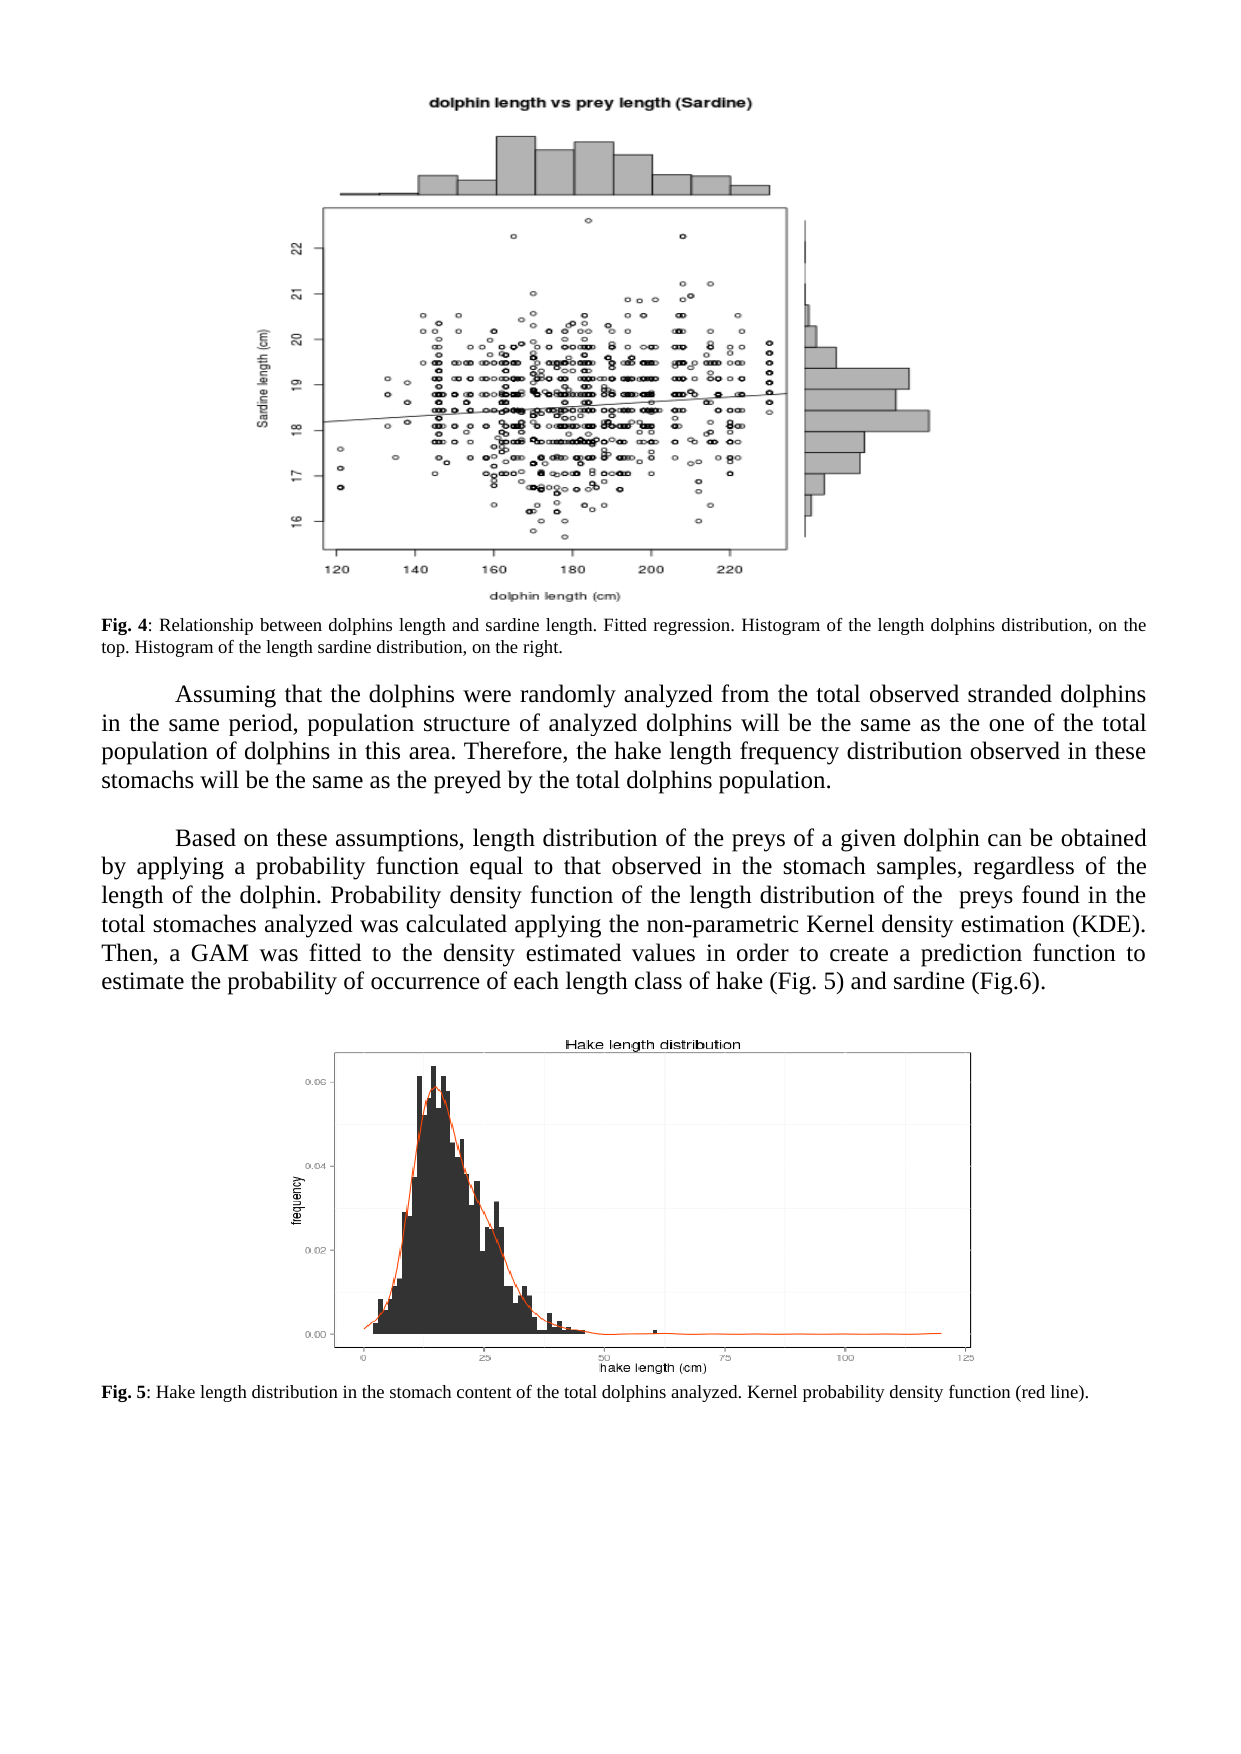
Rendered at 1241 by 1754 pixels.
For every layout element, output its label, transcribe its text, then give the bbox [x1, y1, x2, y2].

text Based on these assumptions, length distribution of the preys of a given dolphin can be obtained by applying a probability function equal to that observed in the stomach samples, regardless of the length of the dolphin. Probability density function of the length distribution of the preys found in the total stomaches analyzed was calculated applying the non-parametric Kernel density estimation (KDE). Then, a GAM was fitted to the density estimated values in order to create a prediction function to estimate the probability of occurrence of each length class of hake (Fig. 5) and sardine (Fig.6). [101, 823, 1148, 995]
text Fig. 5: Hake length distribution in the stomach content of the total dolphins analyzed. Kernel probability density function (red line). [101, 1024, 1148, 1402]
picture [235, 91, 947, 615]
picture [278, 1023, 988, 1381]
text Assuming that the dolphins were randomly analyzed from the total observed stranded dolphins in the same period, population structure of analyzed dolphins will be the same as the one of the total population of dolphins in this area. Therefore, the hake length frequency distribution observed in these stomachs will be the same as the preyed by the total dolphins population. [101, 679, 1148, 794]
text Fig. 4: Relationship between dolphins length and sardine length. Fitted regression. Histogram of the length dolphins distribution, on the top. Histogram of the length sardine distribution, on the right. [101, 91, 1148, 657]
